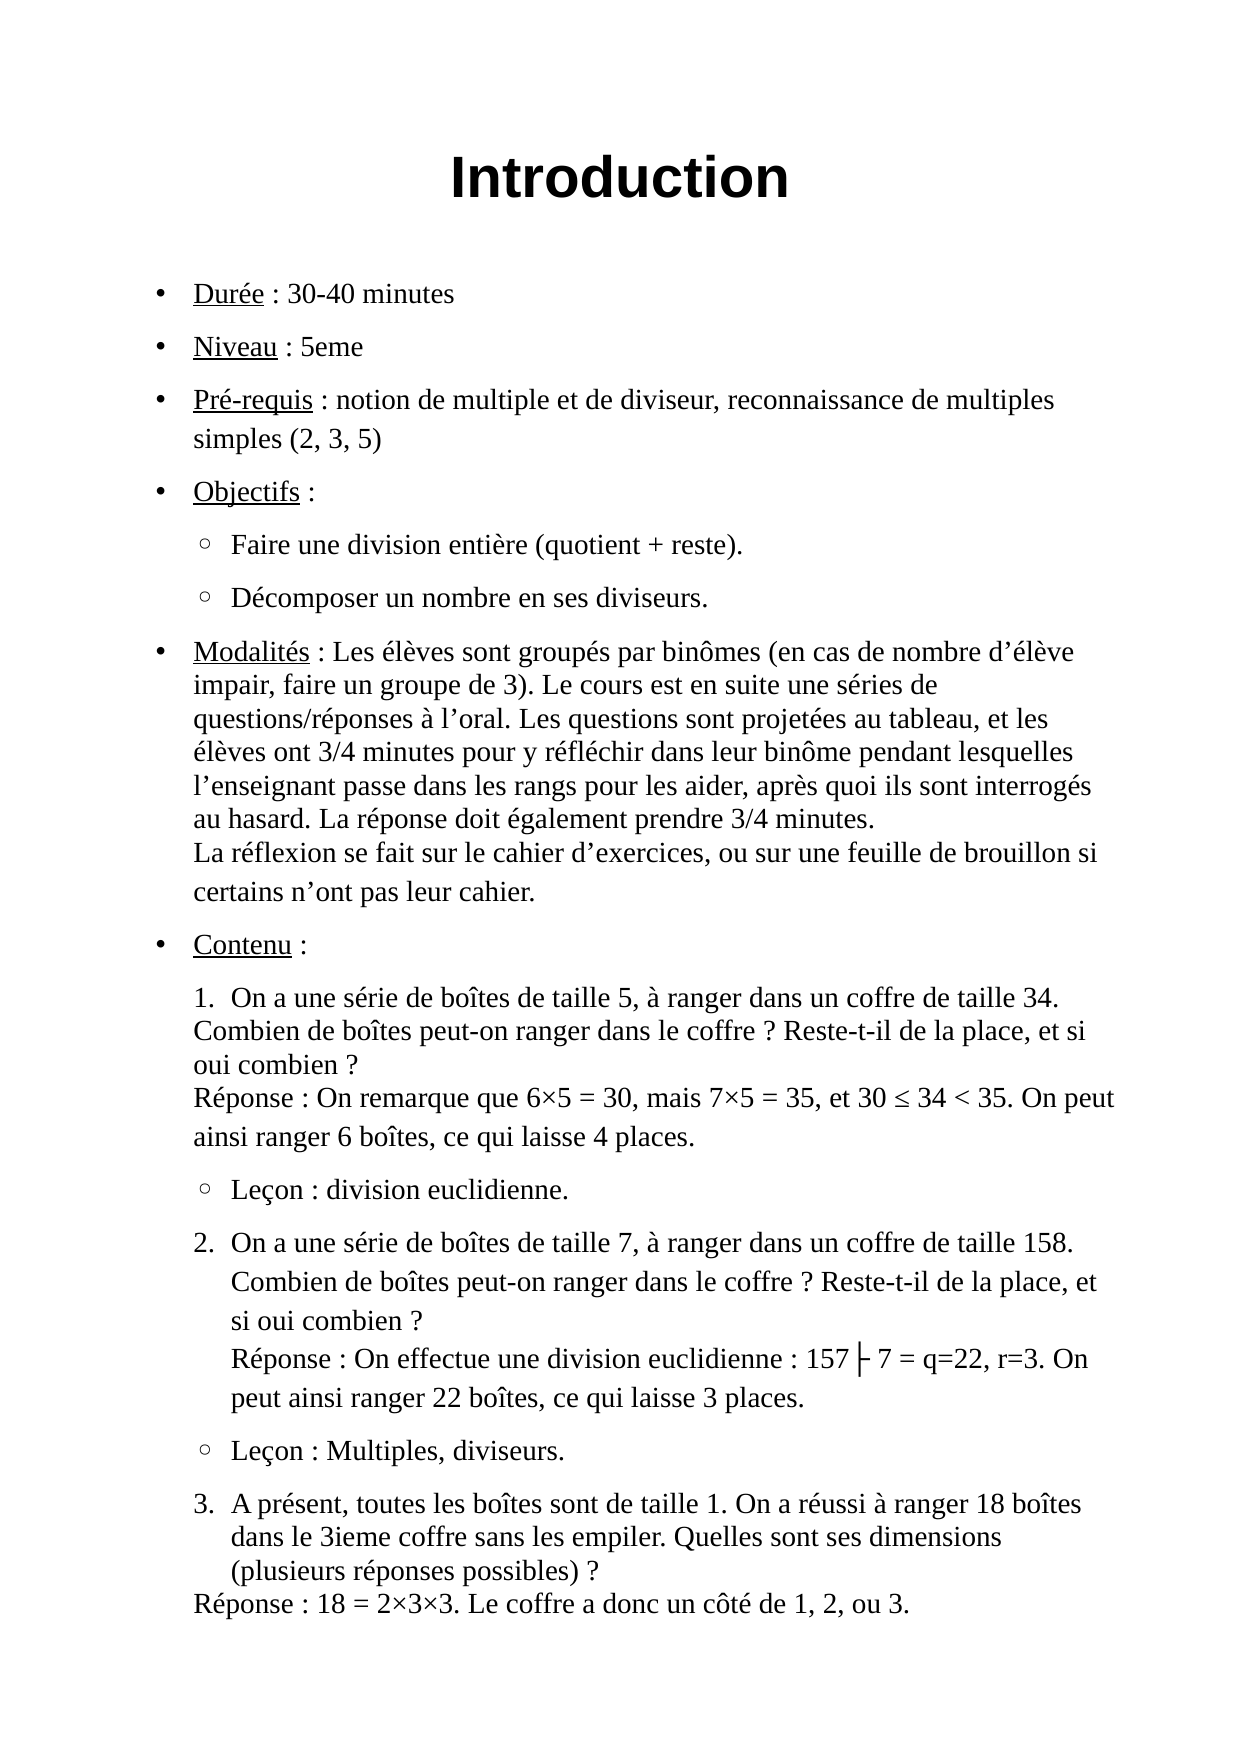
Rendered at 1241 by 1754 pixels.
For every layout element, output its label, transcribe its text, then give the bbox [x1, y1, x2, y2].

title Introduction [118, 143, 1122, 210]
list Décomposer un nombre en ses diviseurs. [193, 581, 1122, 614]
list On a une série de boîtes de taille 5, à ranger dans un coffre de taille 34. [193, 980, 1122, 1013]
list Niveau : 5eme [156, 329, 1122, 363]
list Modalités : Les élèves sont groupés par binômes (en cas de nombre d’élève impair, faire un groupe de 3). Le cours est en suite une séries de questions/réponses à l’oral. Les questions sont projetées au tableau, et les élèves ont 3/4 minutes pour y réfléchir dans leur binôme pendant lesquelles l’enseignant passe dans les rangs pour les aider, après quoi ils sont interrogés au hasard. La réponse doit également prendre 3/4 minutes. [156, 634, 1122, 835]
list Contenu : [156, 927, 1122, 960]
list Réponse : 18 = 2×3×3. Le coffre a donc un côté de 1, 2, ou 3. [156, 1587, 1122, 1620]
list Réponse : On remarque que 6×5 = 30, mais 7×5 = 35, et 30 ≤ 34 < 35. On peut ainsi ranger 6 boîtes, ce qui laisse 4 places. [156, 1081, 1122, 1153]
list Objectifs : [156, 474, 1122, 508]
list Faire une division entière (quotient + reste). [193, 527, 1122, 561]
list Leçon : Multiples, diviseurs. [193, 1433, 1122, 1466]
list Combien de boîtes peut-on ranger dans le coffre ? Reste-t-il de la place, et si oui combien ? [156, 1013, 1122, 1081]
list La réflexion se fait sur le cahier d’exercices, ou sur une feuille de brouillon si certains n’ont pas leur cahier. [156, 835, 1122, 907]
list On a une série de boîtes de taille 7, à ranger dans un coffre de taille 158. Combien de boîtes peut-on ranger dans le coffre ? Reste-t-il de la place, et si oui combien ? Réponse : On effectue une division euclidienne : 157├ 7 = q=22, r=3. On peut ainsi ranger 22 boîtes, ce qui laisse 3 places. [193, 1226, 1122, 1413]
list A présent, toutes les boîtes sont de taille 1. On a réussi à ranger 18 boîtes dans le 3ieme coffre sans les empiler. Quelles sont ses dimensions (plusieurs réponses possibles) ? [193, 1486, 1122, 1587]
list Durée : 30-40 minutes [156, 276, 1122, 309]
list Pré-requis : notion de multiple et de diviseur, reconnaissance de multiples simples (2, 3, 5) [156, 382, 1122, 454]
list Leçon : division euclidienne. [193, 1172, 1122, 1206]
